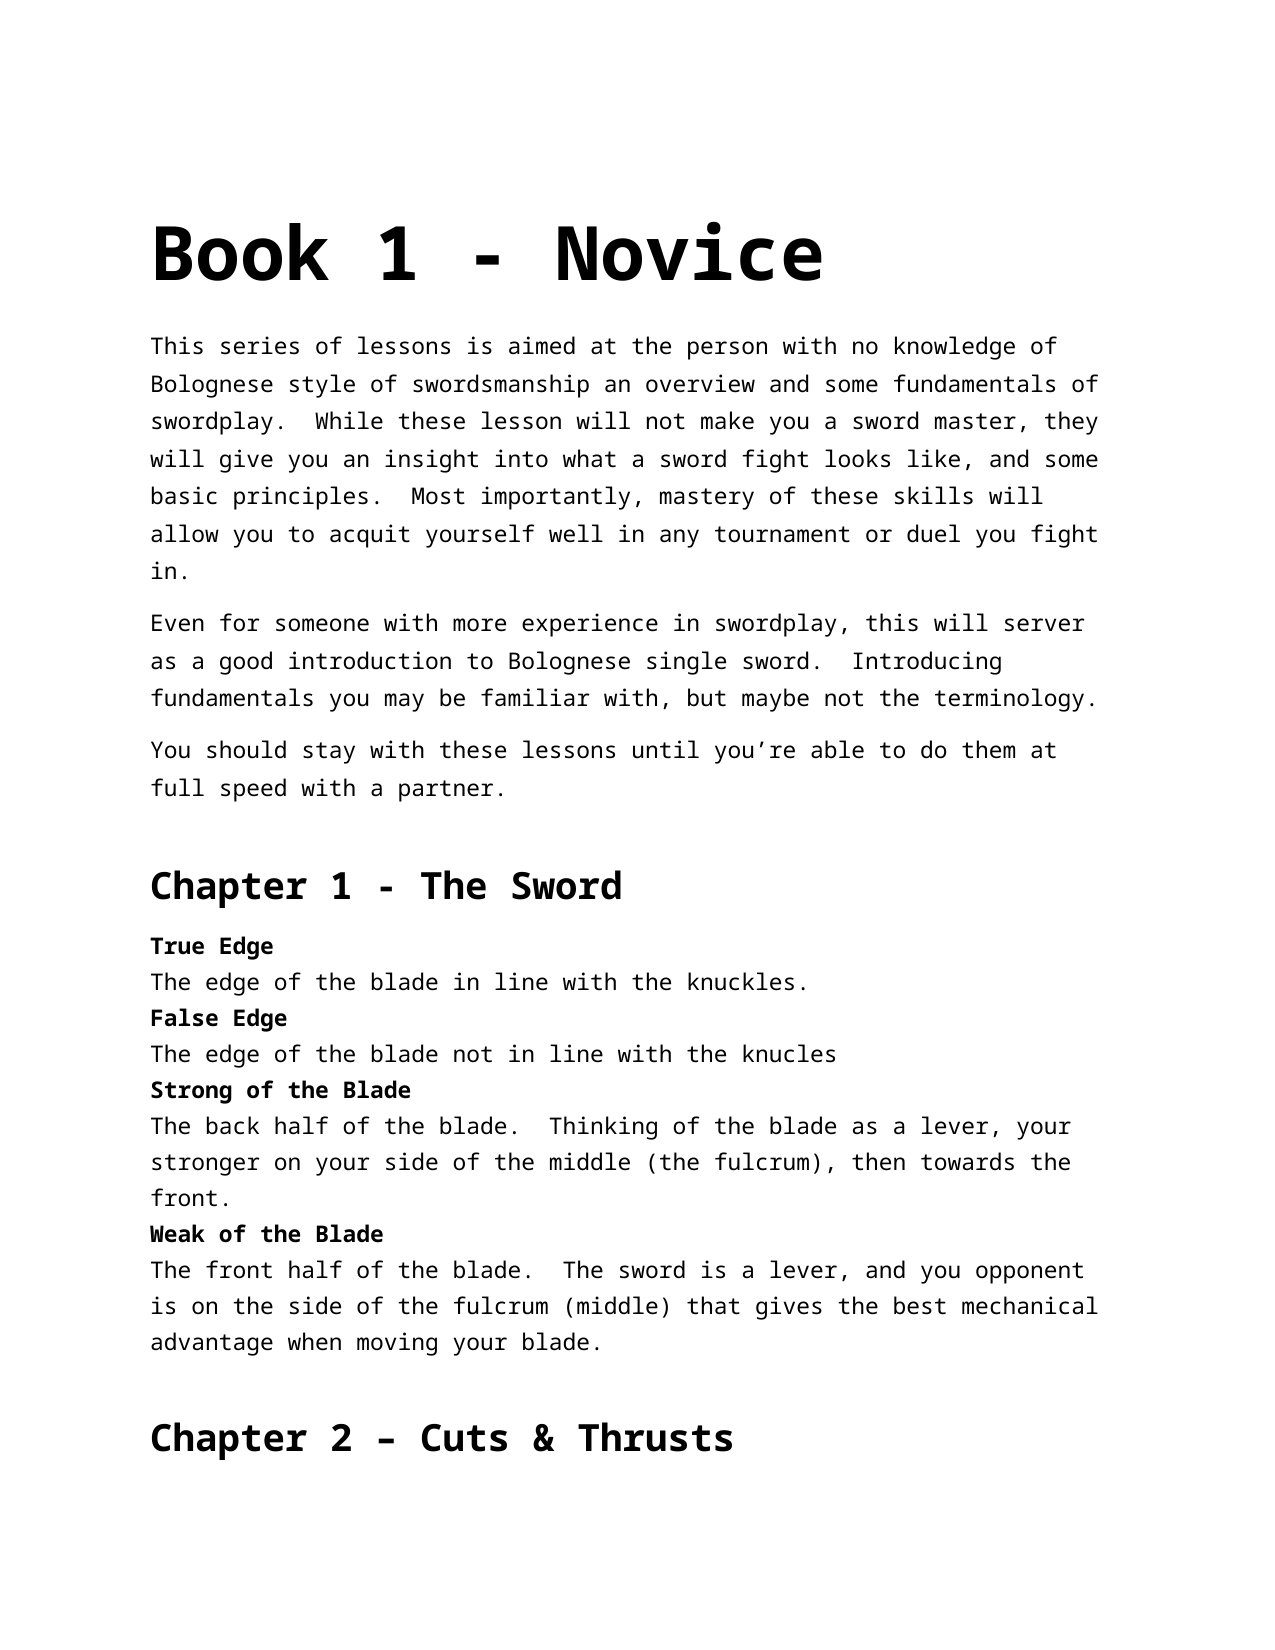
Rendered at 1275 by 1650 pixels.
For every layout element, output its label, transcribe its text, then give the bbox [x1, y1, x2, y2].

text You should stay with these lessons until you’re able to do them at full speed with a partner. [150, 734, 1125, 803]
subtitle Chapter 2 – Cuts & Thrusts [150, 1412, 1125, 1463]
text Strong of the Blade [150, 1074, 1125, 1105]
text This series of lessons is aimed at the person with no knowledge of Bolognese style of swordsmanship an overview and some fundamentals of swordplay. While these lesson will not make you a sword master, they will give you an insight into what a sword fight looks like, and some basic principles. Most importantly, mastery of these skills will allow you to acquit yourself well in any tournament or duel you fight in. [150, 330, 1125, 586]
text The back half of the blade. Thinking of the blade as a lever, your stronger on your side of the middle (the fulcrum), then towards the front. [150, 1110, 1125, 1213]
text False Edge [150, 1002, 1125, 1033]
text Weak of the Blade [150, 1218, 1125, 1249]
text The edge of the blade in line with the knuckles. [150, 966, 1125, 997]
text The front half of the blade. The sword is a lever, and you opponent is on the side of the fulcrum (middle) that gives the best mechanical advantage when moving your blade. [150, 1254, 1125, 1357]
subtitle Chapter 1 ‑ The Sword [150, 859, 1125, 910]
text Even for someone with more experience in swordplay, this will server as a good introduction to Bolognese single sword. Introducing fundamentals you may be familiar with, but maybe not the terminology. [150, 607, 1125, 713]
title Book 1 ‑ Novice [150, 200, 1125, 302]
text The edge of the blade not in line with the knucles [150, 1038, 1125, 1069]
text True Edge [150, 930, 1125, 962]
